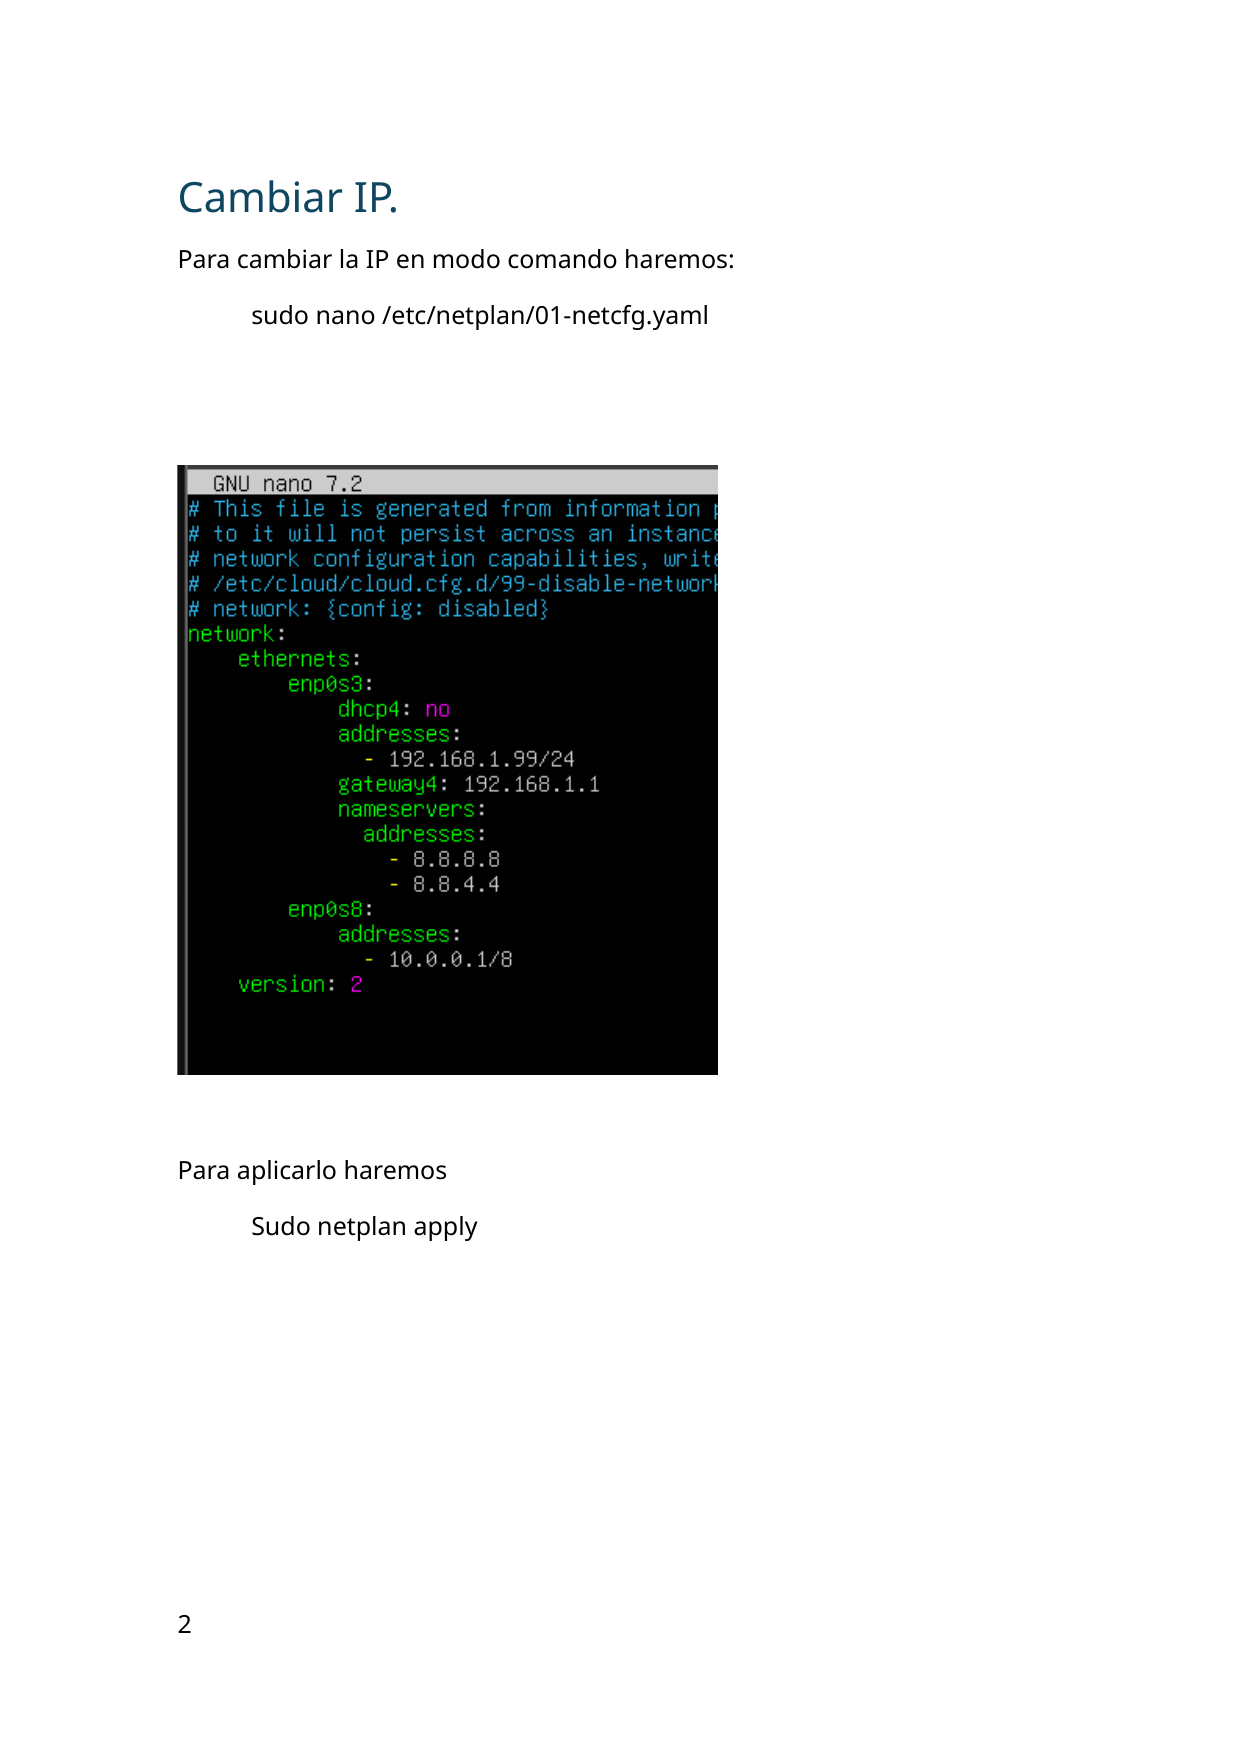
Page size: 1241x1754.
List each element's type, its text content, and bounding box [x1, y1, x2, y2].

text Sudo netplan apply [177, 1208, 1063, 1242]
text sudo nano /etc/netplan/01-netcfg.yaml [177, 298, 1063, 332]
text Para cambiar la IP en modo comando haremos: [177, 242, 1063, 276]
text Para aplicarlo haremos [177, 1152, 1063, 1186]
subtitle Cambiar IP. [177, 168, 1063, 225]
